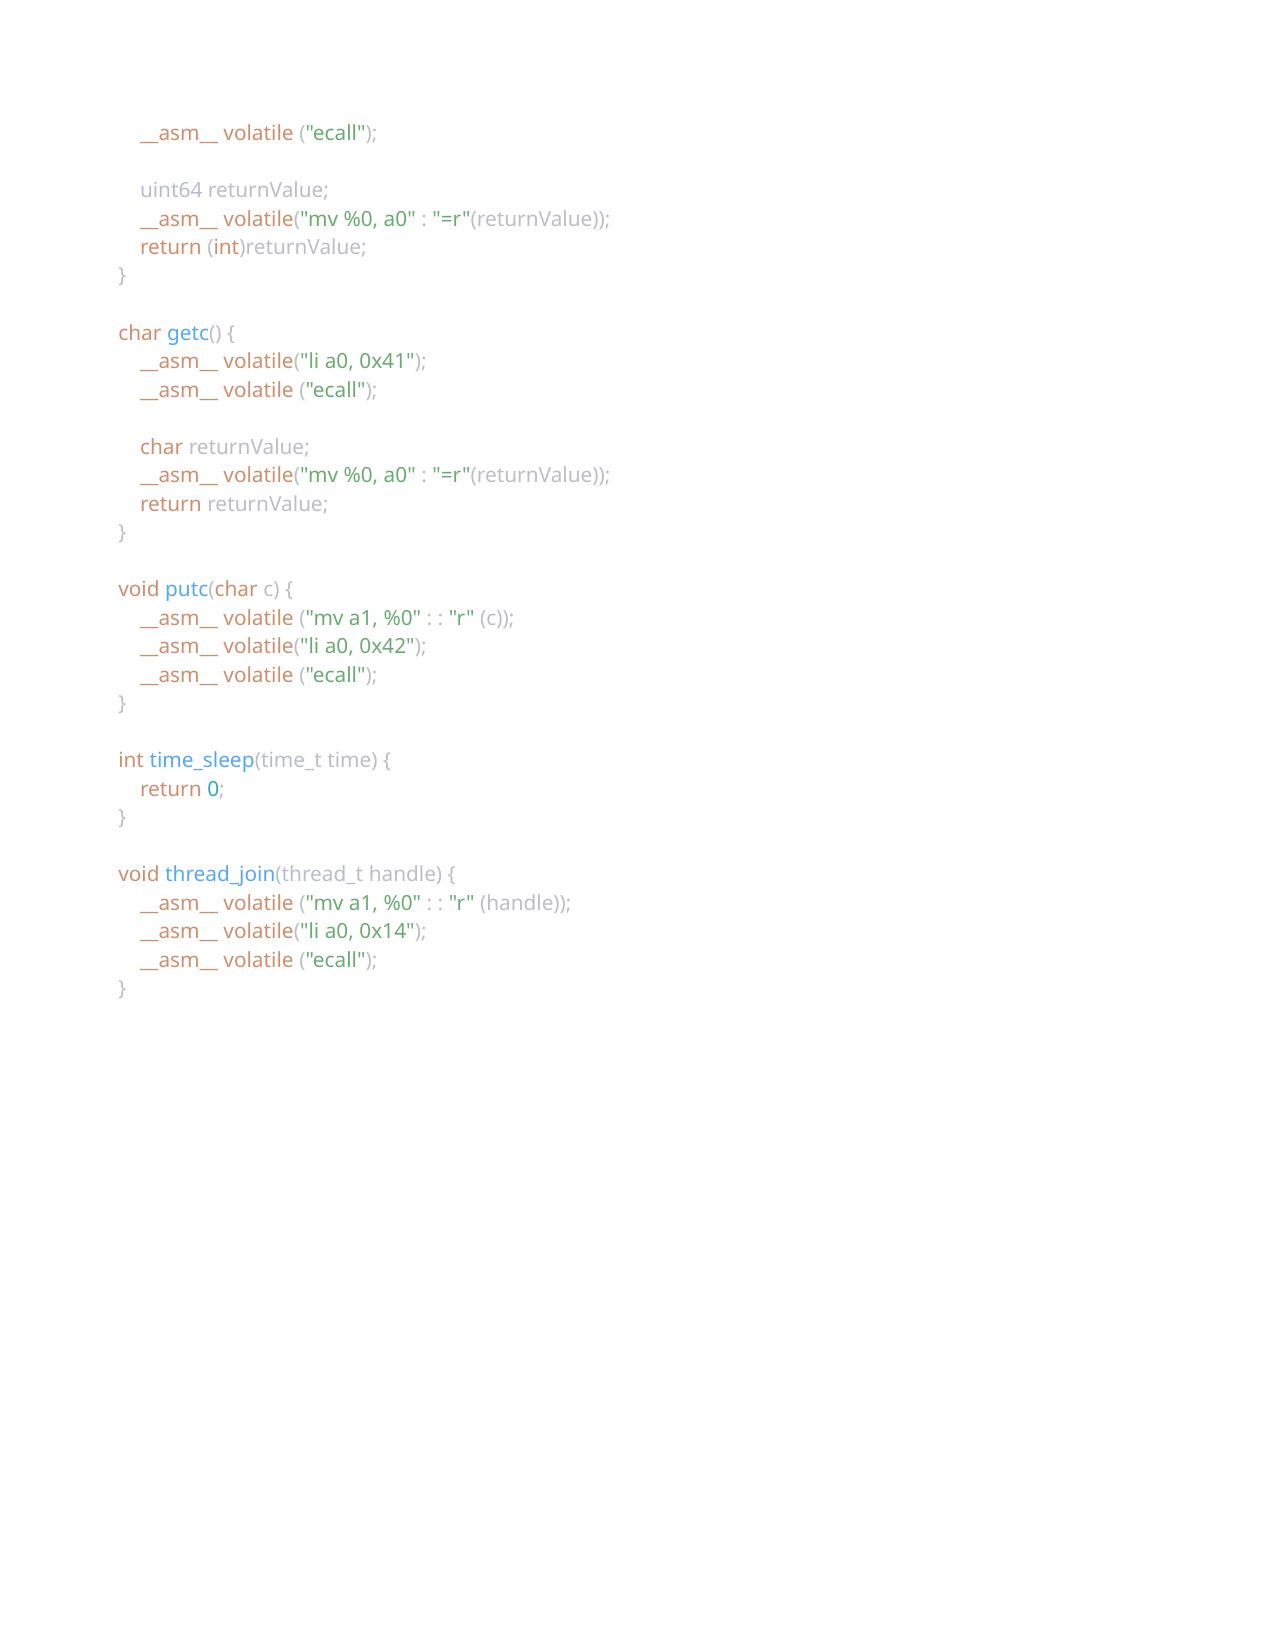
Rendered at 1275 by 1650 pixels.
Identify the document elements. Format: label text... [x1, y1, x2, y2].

text __asm__ volatile ("ecall"); uint64 returnValue; __asm__ volatile("mv %0, a0" : "=r"(returnValue)); return (int)returnValue; } char getc() { __asm__ volatile("li a0, 0x41"); __asm__ volatile ("ecall"); char returnValue; __asm__ volatile("mv %0, a0" : "=r"(returnValue)); return returnValue; } void putc(char c) { __asm__ volatile ("mv a1, %0" : : "r" (c)); __asm__ volatile("li a0, 0x42"); __asm__ volatile ("ecall"); } int time_sleep(time_t time) { return 0; } void thread_join(thread_t handle) { __asm__ volatile ("mv a1, %0" : : "r" (handle)); __asm__ volatile("li a0, 0x14"); __asm__ volatile ("ecall"); } [118, 118, 1157, 1519]
